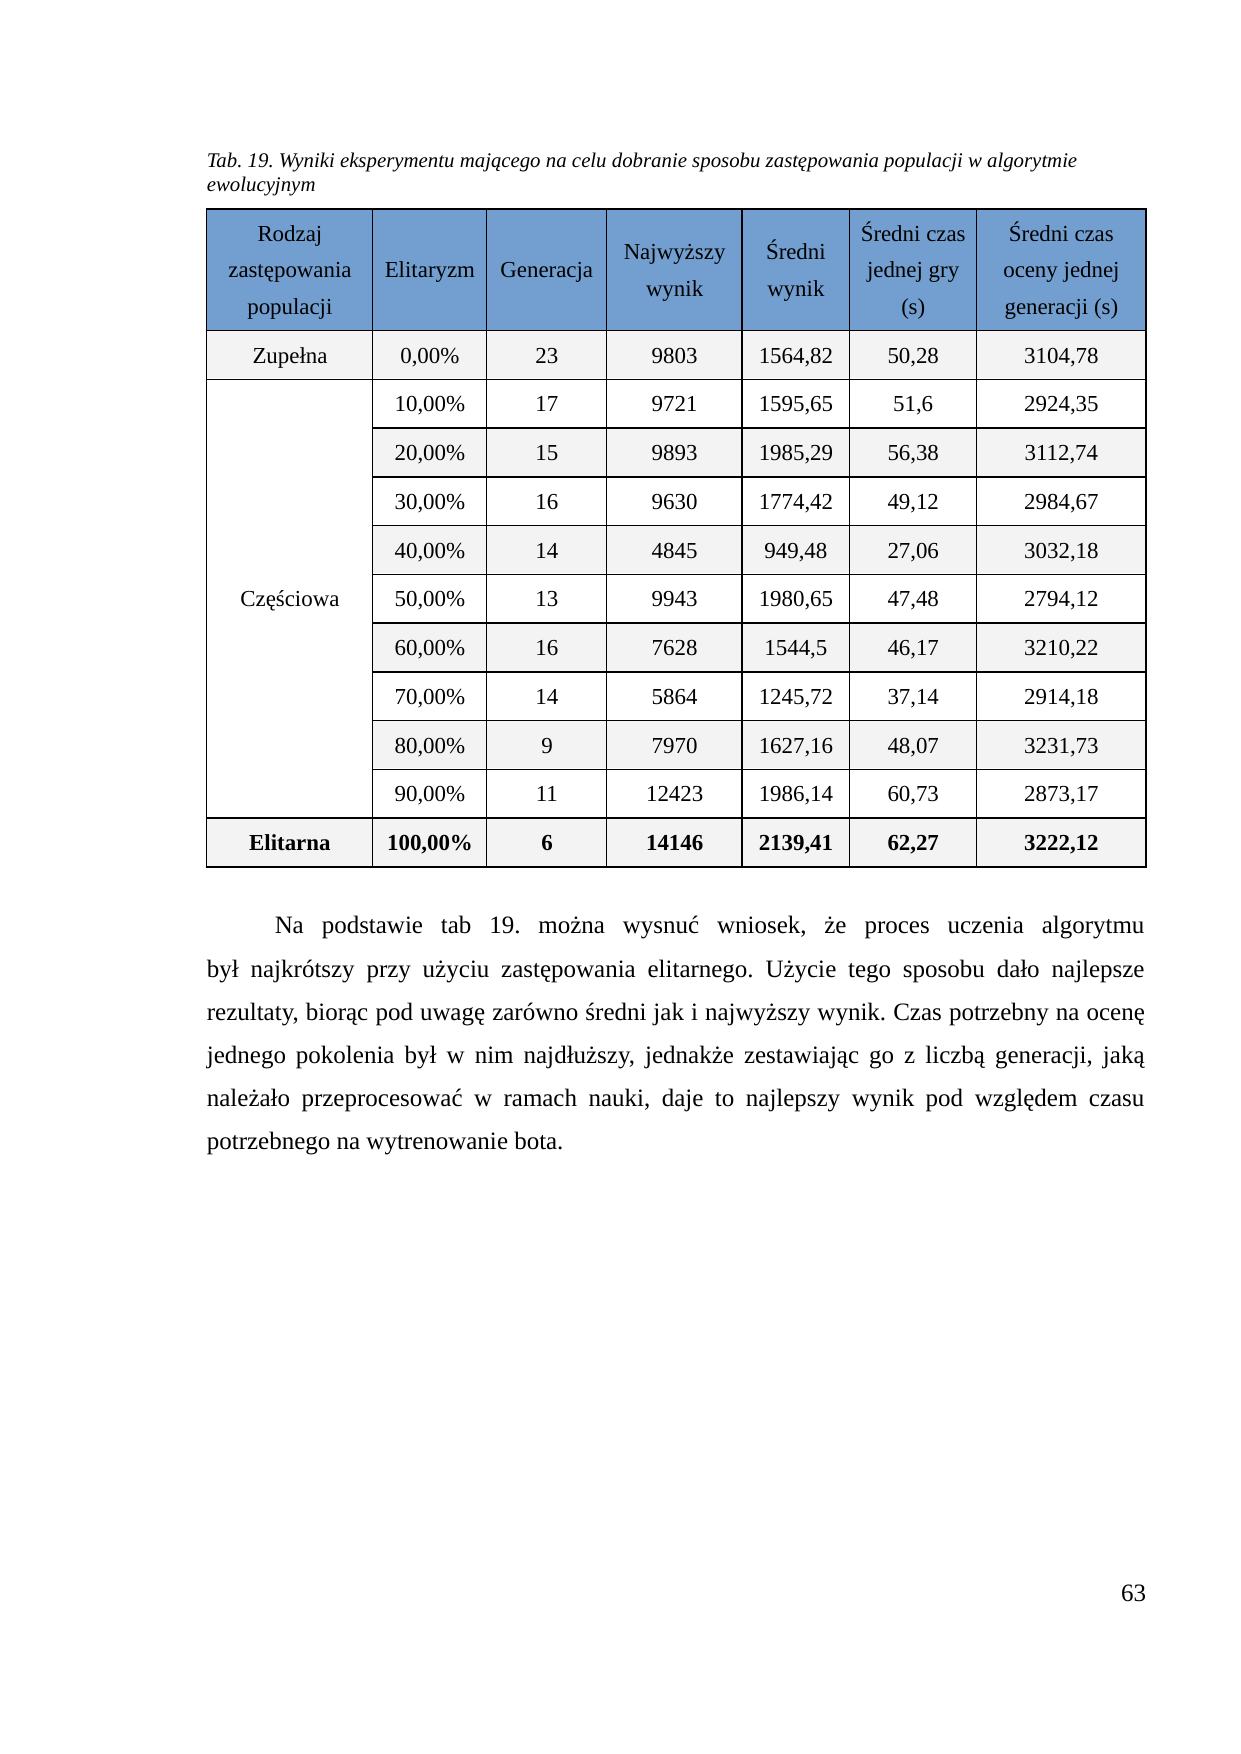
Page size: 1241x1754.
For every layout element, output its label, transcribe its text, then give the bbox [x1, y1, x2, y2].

table_cell 48,07 [850, 721, 976, 768]
table_cell 30,00% [373, 478, 486, 525]
table_cell Elitarna [207, 819, 372, 866]
table_cell 1564,82 [743, 331, 849, 378]
table_cell 1980,65 [743, 575, 849, 622]
table_cell 3231,73 [977, 721, 1145, 768]
table_cell 9893 [607, 429, 741, 476]
table_cell 3032,18 [977, 526, 1145, 573]
table_cell 3222,12 [977, 819, 1145, 866]
table_cell 14 [487, 673, 606, 720]
table_cell 2984,67 [977, 478, 1145, 525]
text Na podstawie tab 19. można wysnuć wniosek, że proces uczenia algorytmu był najkrótszy przy użyciu zastępowania elitarnego. Użycie tego sposobu dało najlepsze rezultaty, biorąc pod uwagę zarówno średni jak i najwyższy wynik. Czas potrzebny na ocenę jednego pokolenia był w nim najdłuższy, jednakże zestawiając go z liczbą generacji, jaką należało przeprocesować w ramach nauki, daje to najlepszy wynik pod względem czasu potrzebnego na wytrenowanie bota. [207, 911, 1146, 1155]
table_cell 0,00% [373, 331, 486, 378]
table_cell 1544,5 [743, 624, 849, 671]
table_cell Zupełna [207, 331, 372, 378]
table_cell 80,00% [373, 721, 486, 768]
table_header Rodzaj zastępowania populacji [207, 210, 372, 330]
table_cell 11 [487, 770, 606, 817]
table_cell 2794,12 [977, 575, 1145, 622]
table_cell 40,00% [373, 526, 486, 573]
table_cell 1986,14 [743, 770, 849, 817]
table_cell 16 [487, 478, 606, 525]
table_cell 949,48 [743, 526, 849, 573]
table_cell 50,00% [373, 575, 486, 622]
table_cell 56,38 [850, 429, 976, 476]
table_cell 9803 [607, 331, 741, 378]
table_cell 2924,35 [977, 380, 1145, 427]
table_cell 37,14 [850, 673, 976, 720]
table_cell 15 [487, 429, 606, 476]
table_cell 100,00% [373, 819, 486, 866]
table_cell 16 [487, 624, 606, 671]
table_cell 7970 [607, 721, 741, 768]
table_cell 27,06 [850, 526, 976, 573]
table_header Średni wynik [743, 210, 849, 330]
table_header Średni czas jednej gry (s) [850, 210, 976, 330]
table_header Generacja [487, 210, 606, 330]
table_cell 47,48 [850, 575, 976, 622]
table_cell 7628 [607, 624, 741, 671]
table_cell 9721 [607, 380, 741, 427]
table_cell 14146 [607, 819, 741, 866]
table_cell 3210,22 [977, 624, 1145, 671]
table_cell 14 [487, 526, 606, 573]
table_cell 2873,17 [977, 770, 1145, 817]
table_cell 20,00% [373, 429, 486, 476]
table_cell 2139,41 [743, 819, 849, 866]
table_header Najwyższy wynik [607, 210, 741, 330]
table_cell 3112,74 [977, 429, 1145, 476]
table_cell 9630 [607, 478, 741, 525]
table_cell 46,17 [850, 624, 976, 671]
table_cell 17 [487, 380, 606, 427]
table_cell 1774,42 [743, 478, 849, 525]
table_cell 9 [487, 721, 606, 768]
table_cell 51,6 [850, 380, 976, 427]
table_header Elitaryzm [373, 210, 486, 330]
table_cell 13 [487, 575, 606, 622]
table_cell 1985,29 [743, 429, 849, 476]
table_cell 6 [487, 819, 606, 866]
table_cell 2914,18 [977, 673, 1145, 720]
table_cell 49,12 [850, 478, 976, 525]
table_cell 10,00% [373, 380, 486, 427]
table_cell 5864 [607, 673, 741, 720]
table_cell Częściowa [207, 380, 372, 817]
table_cell 60,73 [850, 770, 976, 817]
table_cell 9943 [607, 575, 741, 622]
table_cell 70,00% [373, 673, 486, 720]
table_cell 23 [487, 331, 606, 378]
table_cell 90,00% [373, 770, 486, 817]
table_cell 60,00% [373, 624, 486, 671]
table_cell 62,27 [850, 819, 976, 866]
table_cell 50,28 [850, 331, 976, 378]
table_cell 4845 [607, 526, 741, 573]
table_cell 1627,16 [743, 721, 849, 768]
table_cell 12423 [607, 770, 741, 817]
table_header Średni czas oceny jednej generacji (s) [977, 210, 1145, 330]
table_cell 1245,72 [743, 673, 849, 720]
table_cell 1595,65 [743, 380, 849, 427]
table_cell 3104,78 [977, 331, 1145, 378]
text Tab. 19. Wyniki eksperymentu mającego na celu dobranie sposobu zastępowania populacji w algorytmie ewolucyjnym [207, 148, 1146, 196]
